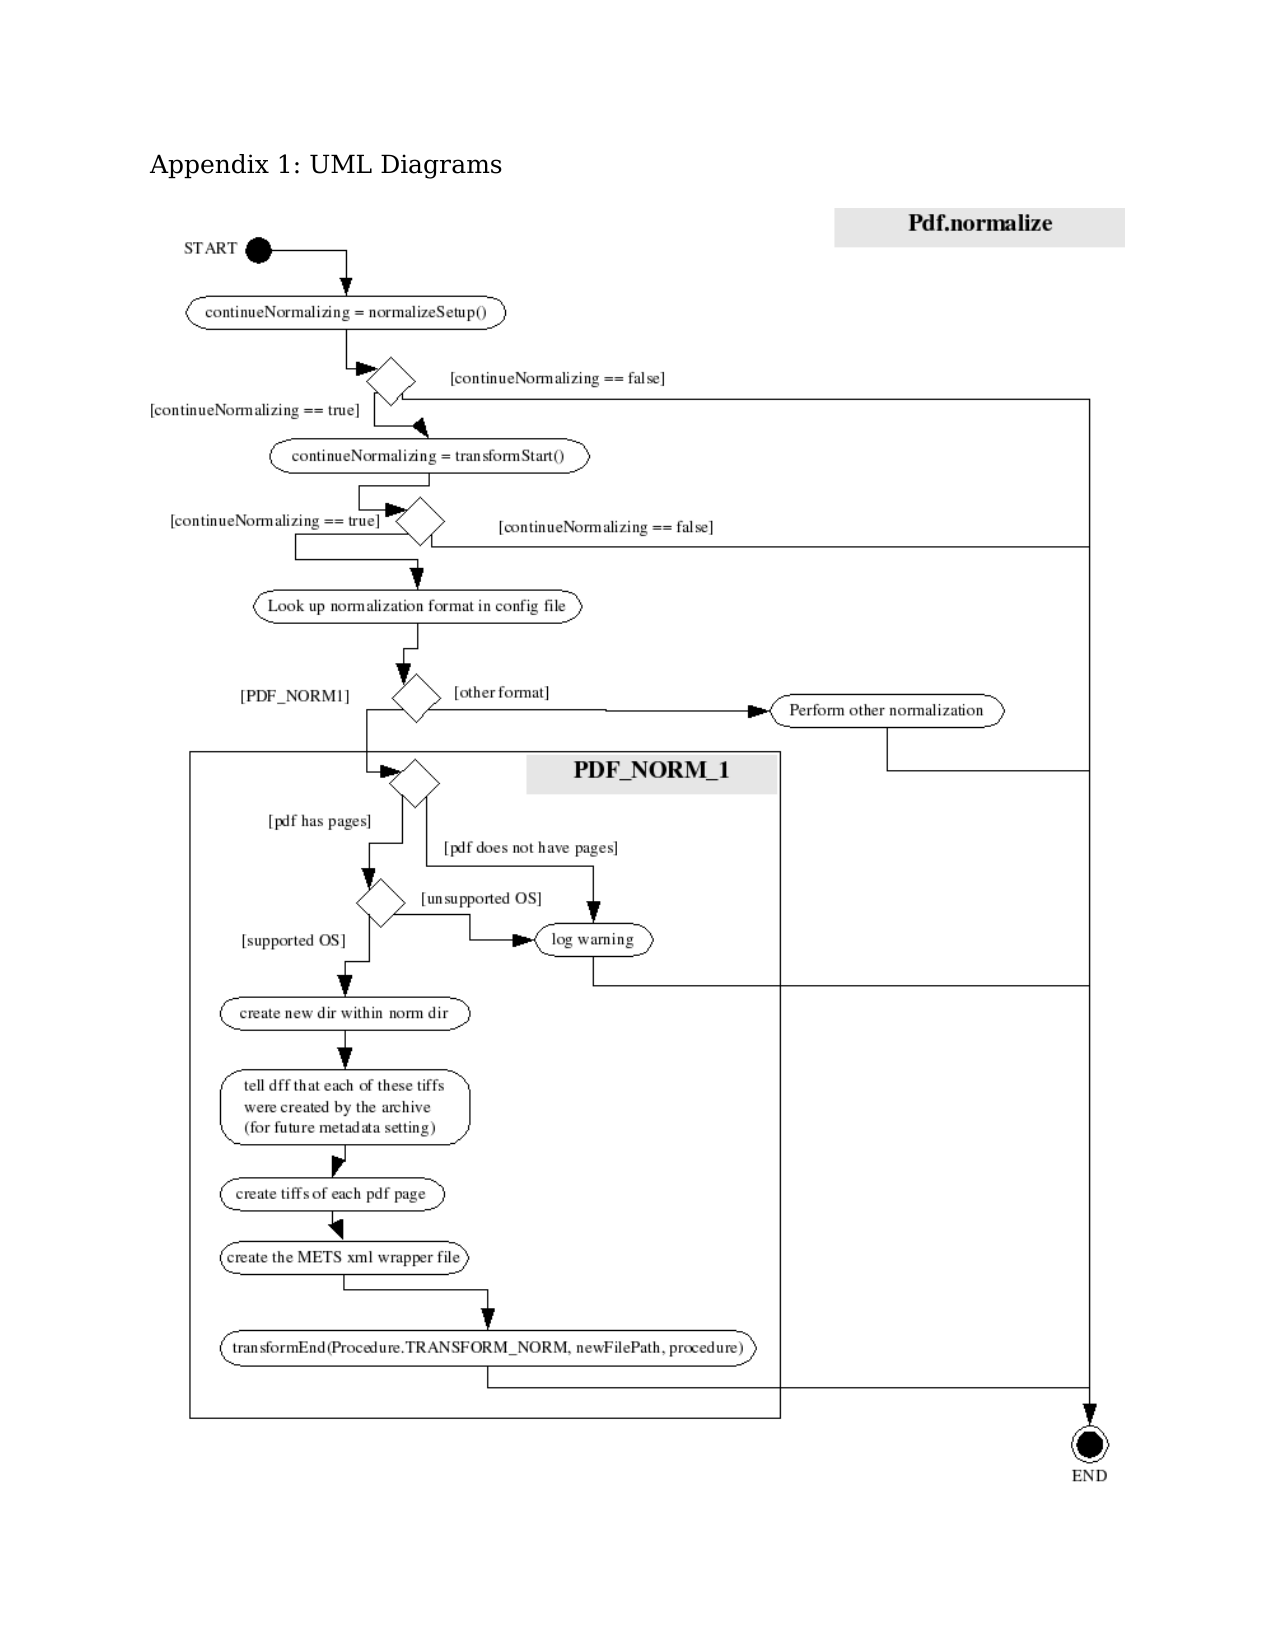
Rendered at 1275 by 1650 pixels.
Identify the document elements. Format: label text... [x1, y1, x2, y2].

picture [150, 208, 1125, 1489]
text Appendix 1: UML Diagrams [150, 150, 1125, 179]
